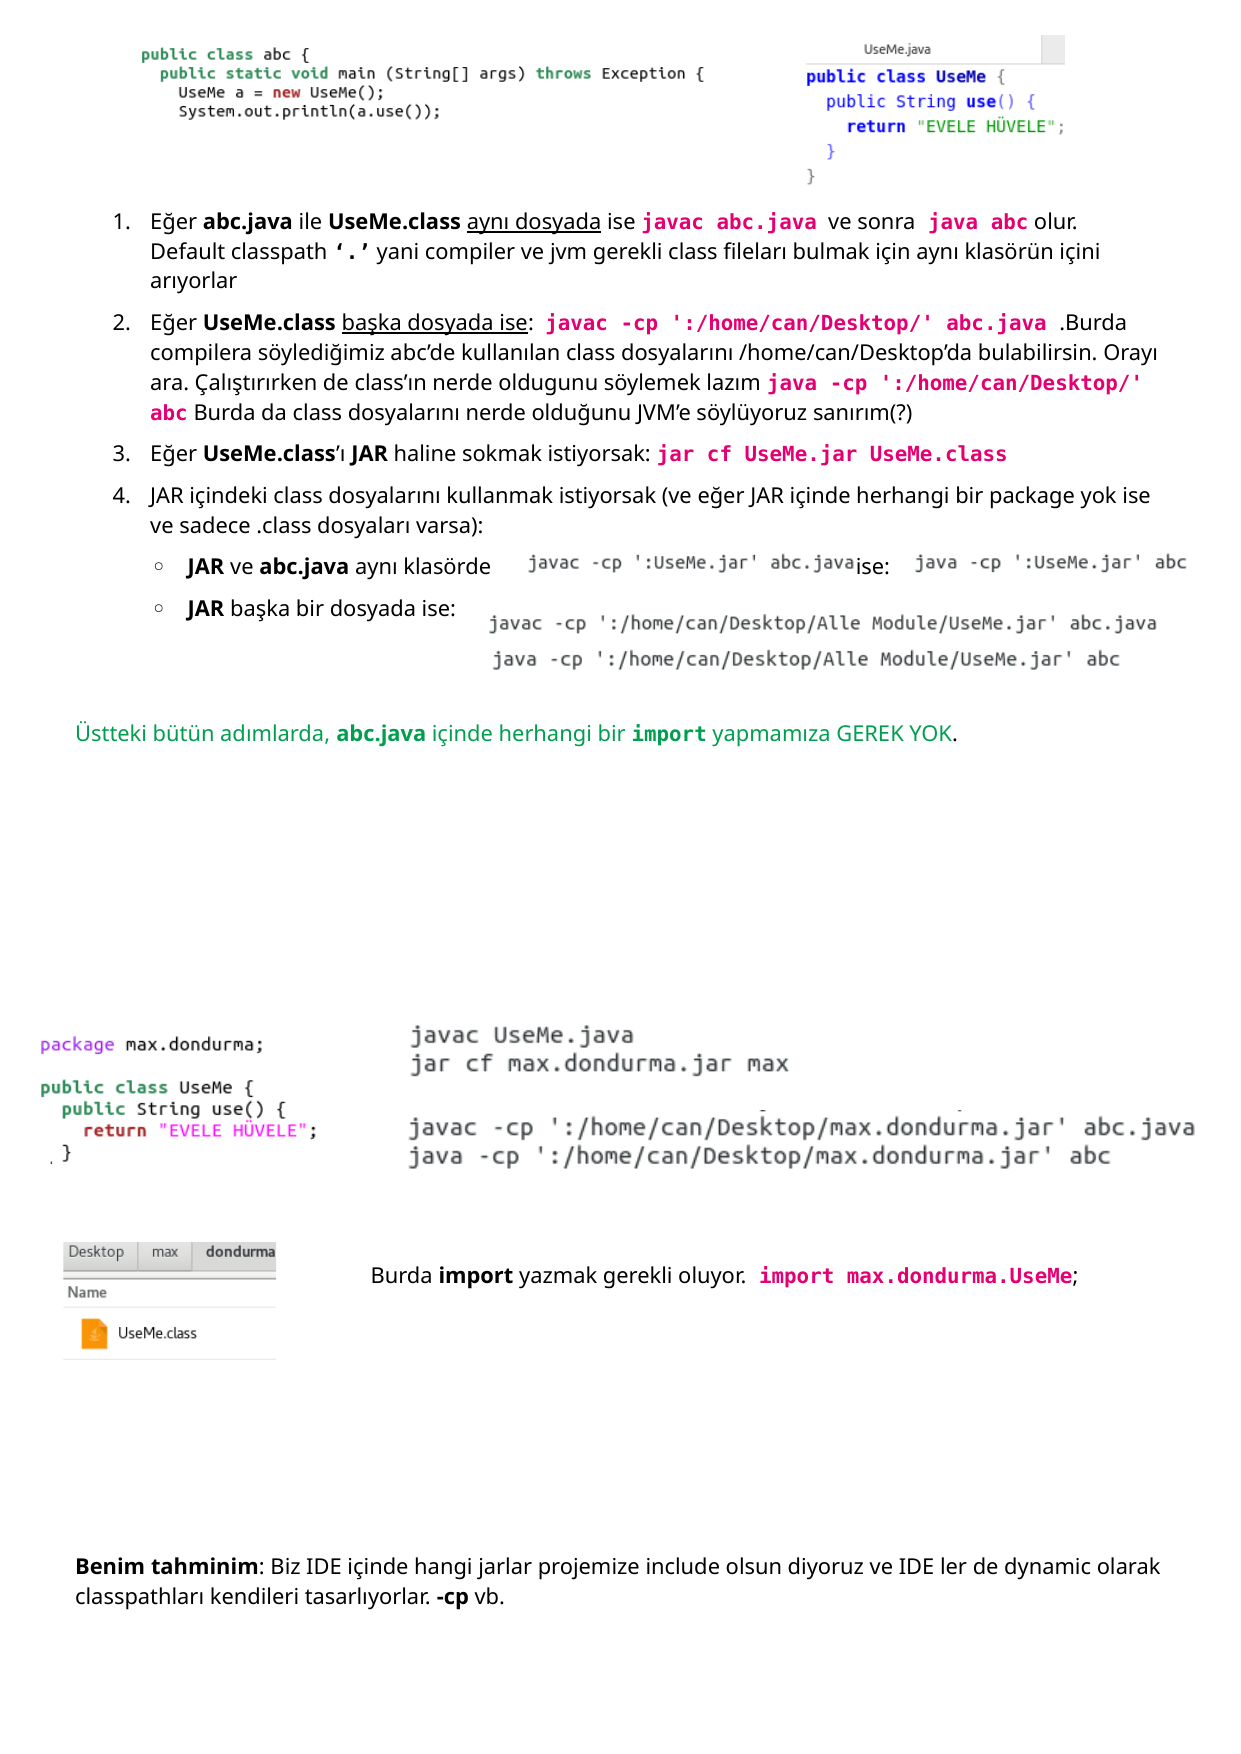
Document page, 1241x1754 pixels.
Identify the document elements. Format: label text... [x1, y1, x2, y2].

picture [805, 35, 1065, 188]
text Üstteki bütün adımlarda, abc.java içinde herhangi bir import yapmamıza GEREK YOK. [75, 718, 1166, 748]
picture [140, 45, 708, 126]
picture [39, 1035, 319, 1164]
picture [63, 1242, 277, 1369]
list Eğer abc.java ile UseMe.class aynı dosyada ise javac abc.java ve sonra java abc olur. Default classpath ‘.’ yani compiler ve jvm gerekli class fileları bulmak için aynı klasörün içini arıyorlar [112, 206, 1166, 295]
picture [525, 550, 856, 575]
picture [488, 646, 1122, 675]
list Eğer UseMe.class’ı JAR haline sokmak istiyorsak: jar cf UseMe.jar UseMe.class [112, 438, 1166, 468]
text Burda import yazmak gerekli oluyor. import max.dondurma.UseMe; [277, 1260, 1166, 1289]
text Benim tahminim: Biz IDE içinde hangi jarlar projemize include olsun diyoruz ve IDE ler de dynamic olarak classpathları kendileri tasarlıyorlar. -cp vb. [75, 1551, 1166, 1611]
picture [407, 1110, 1201, 1172]
picture [913, 551, 1190, 576]
picture [488, 613, 1160, 636]
list Eğer UseMe.class başka dosyada ise: javac -cp ':/home/can/Desktop/' abc.java .Burda compilera söylediğimiz abc’de kullanılan class dosyalarını /home/can/Desktop’da bulabilirsin. Orayı ara. Çalıştırırken de class’ın nerde oldugunu söylemek lazım java -cp ':/home/can/Desktop/' abc Burda da class dosyalarını nerde olduğunu JVM’e söylüyoruz sanırım(?) [112, 307, 1166, 426]
list JAR içindeki class dosyalarını kullanmak istiyorsak (ve eğer JAR içinde herhangi bir package yok ise ve sadece .class dosyaları varsa): [112, 480, 1166, 539]
picture [408, 1021, 793, 1081]
list JAR ve abc.java aynı klasörde ise: [150, 551, 1166, 581]
list JAR başka bir dosyada ise: [150, 593, 1166, 623]
